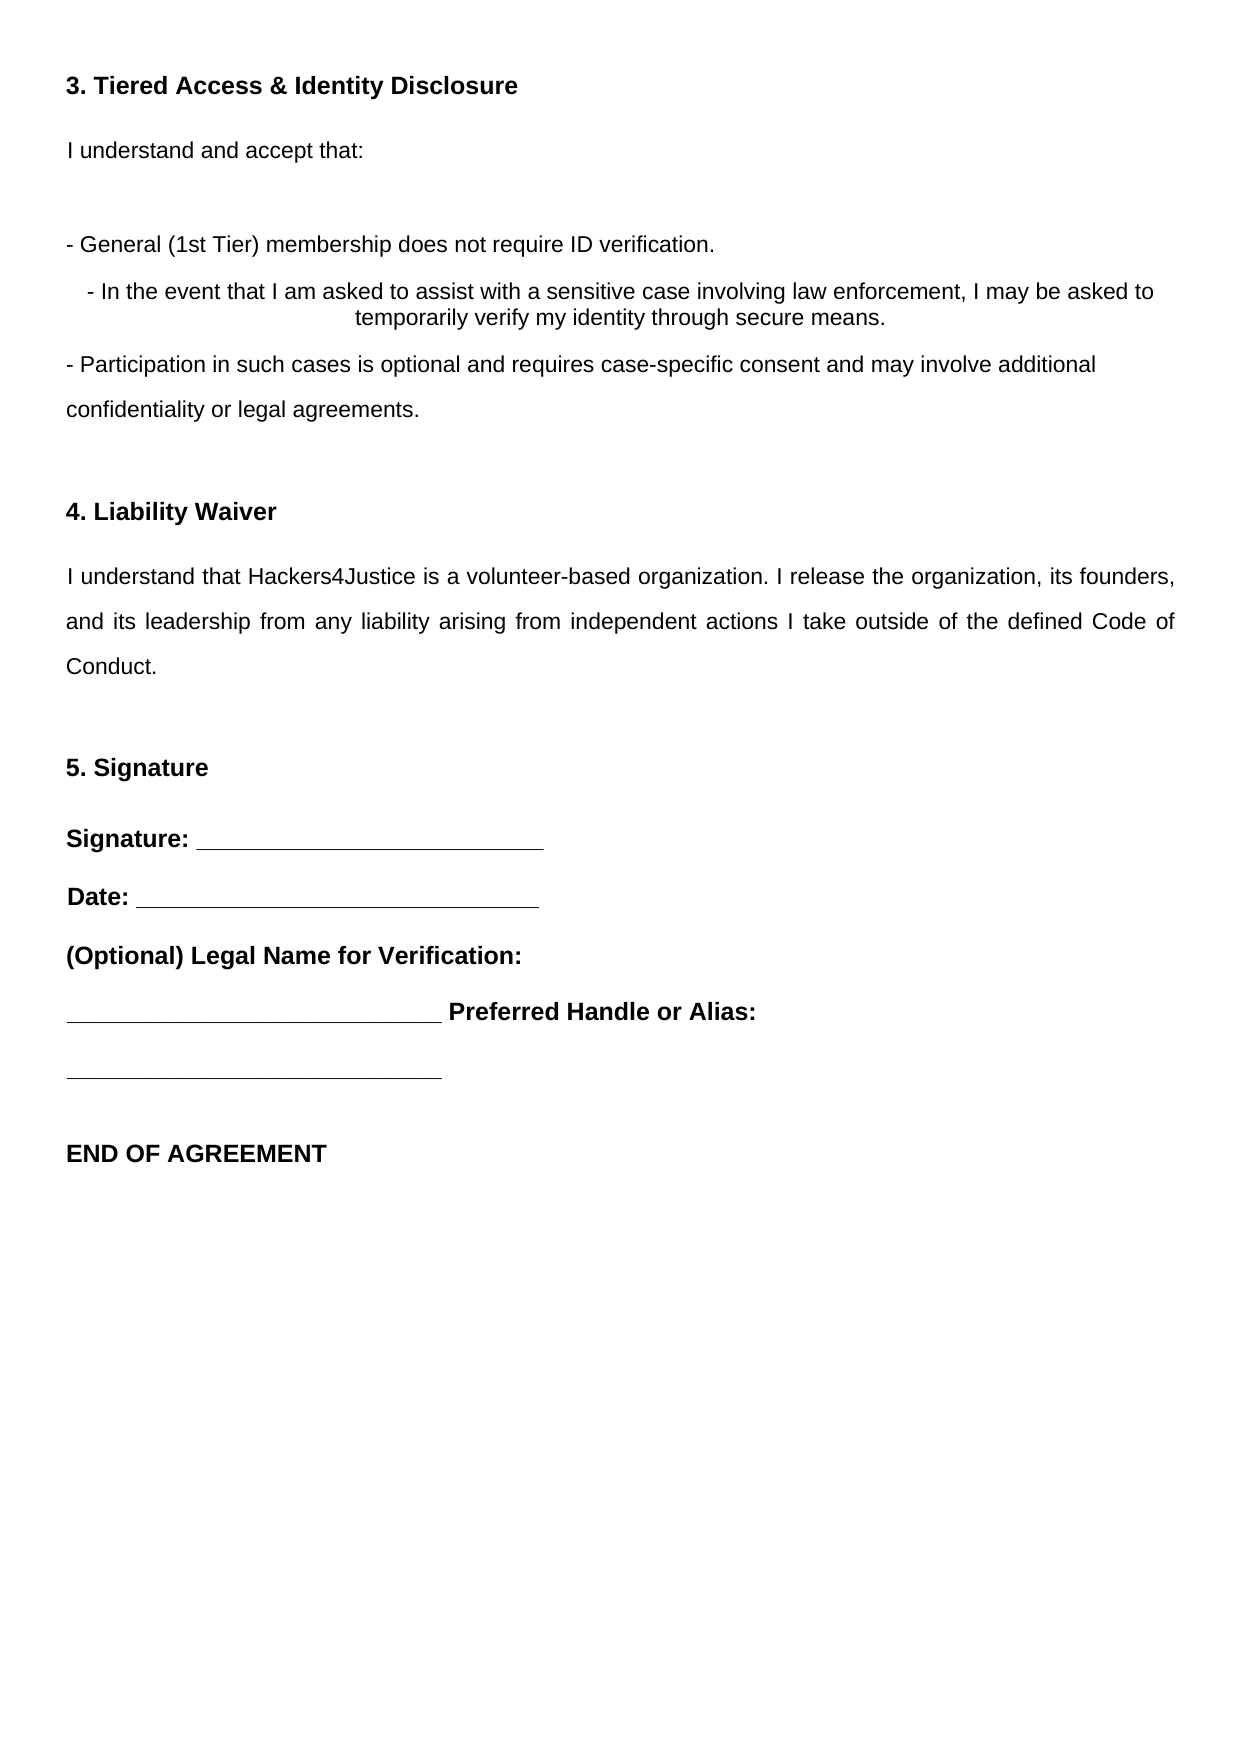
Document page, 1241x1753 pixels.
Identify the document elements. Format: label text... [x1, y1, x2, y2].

text END OF AGREEMENT [66, 1139, 905, 1168]
text 5. Signature [66, 753, 1175, 782]
text I understand and accept that: [67, 137, 1175, 163]
text Signature: _________________________ [66, 824, 1175, 852]
text - Participation in such cases is optional and requires case-specific consent and may involve additional confidentiality or legal agreements. [66, 351, 1176, 422]
text Date: _____________________________ [67, 882, 1175, 911]
text I understand that Hackers4Justice is a volunteer-based organization. I release the organization, its founders, and its leadership from any liability arising from independent actions I take outside of the defined Code of Conduct. [66, 563, 1176, 679]
text 3. Tiered Access & Identity Disclosure [66, 71, 1175, 100]
text - In the event that I am asked to assist with a sensitive case involving law enforcement, I may be asked to temporarily verify my identity through secure means. [65, 278, 1175, 331]
text (Optional) Legal Name for Verification: ___________________________ Preferred Handle or Alias: ___________________________ [66, 941, 905, 1082]
text 4. Liability Waiver [66, 497, 1175, 525]
text - General (1st Tier) membership does not require ID verification. [66, 231, 1175, 257]
